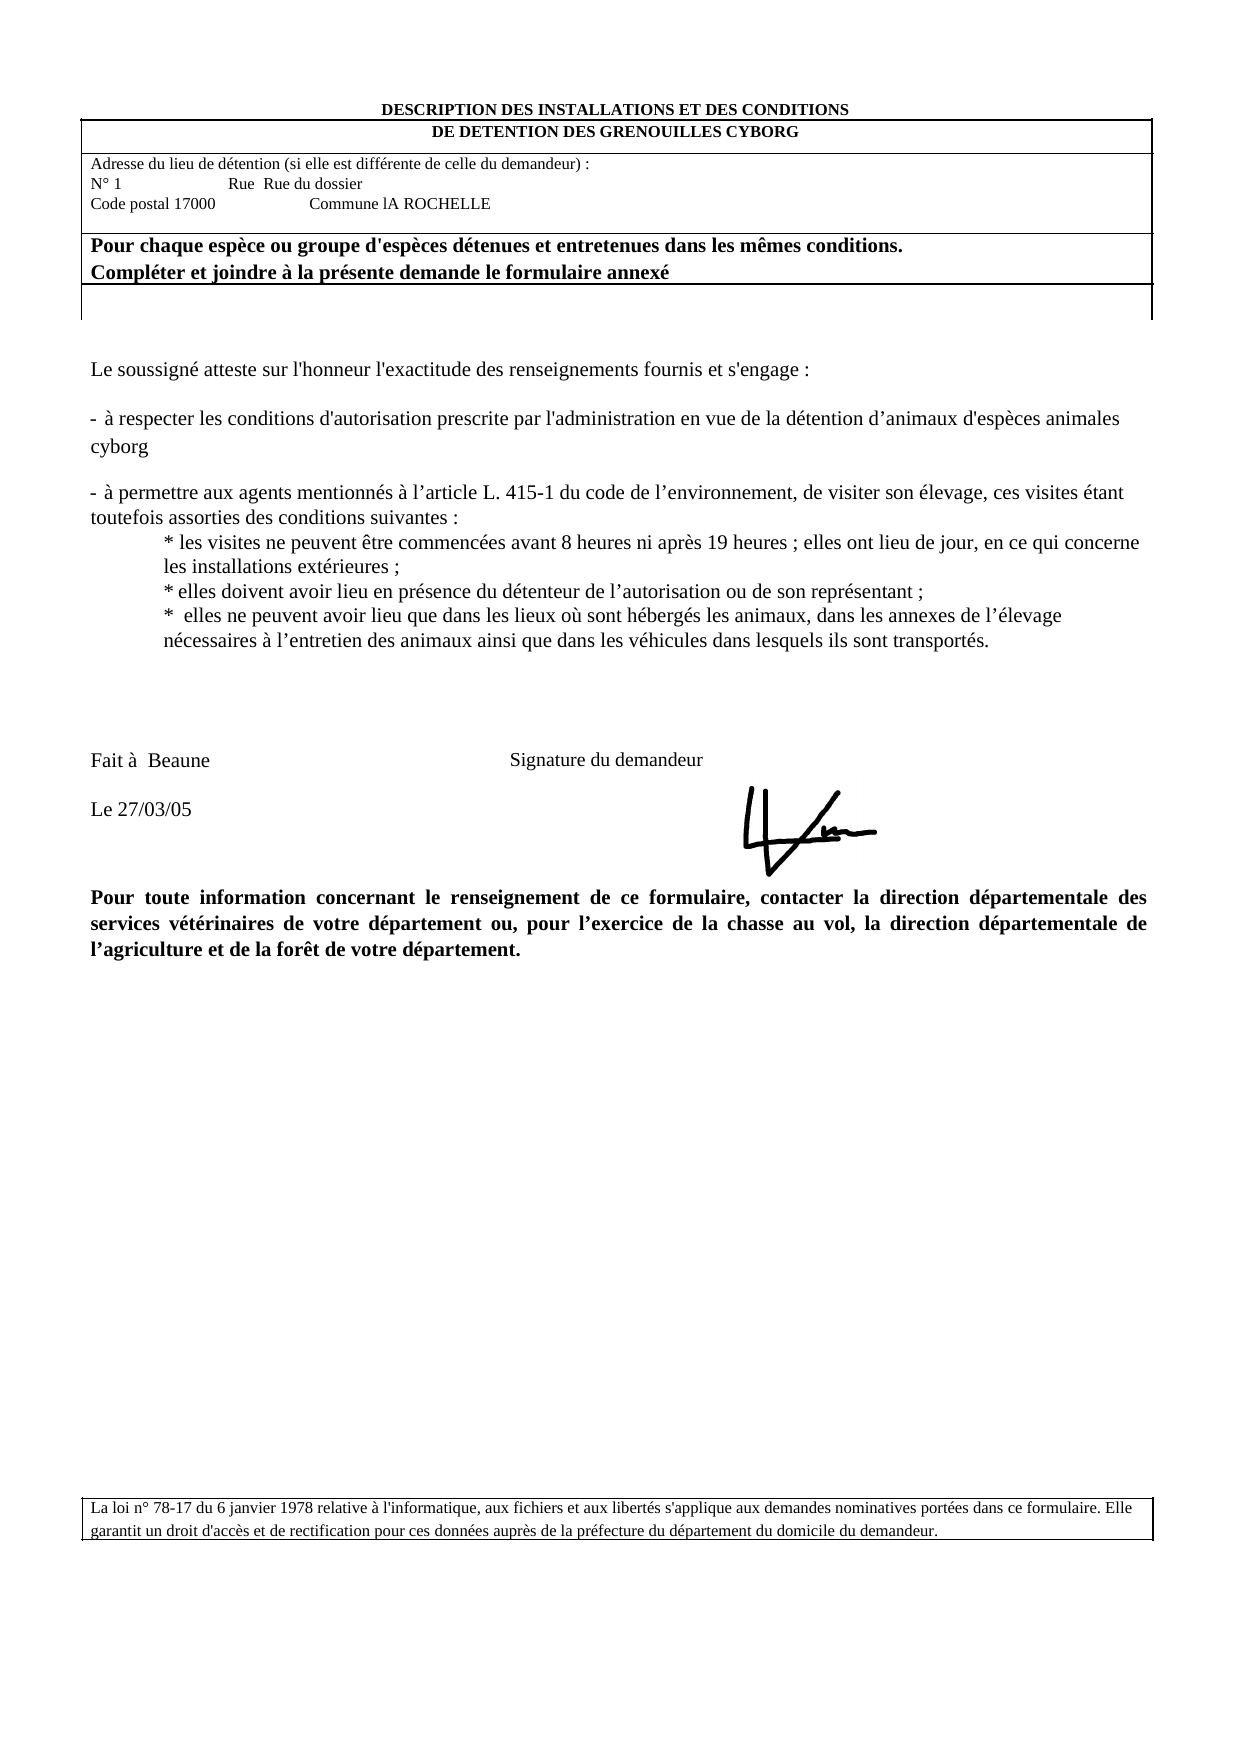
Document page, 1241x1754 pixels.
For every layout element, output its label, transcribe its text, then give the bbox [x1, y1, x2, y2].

list à respecter les conditions d'autorisation prescrite par l'administration en vue de la détention d’animaux d'espèces animales cyborg [89, 406, 1140, 458]
text Pour toute information concernant le renseignement de ce formulaire, contacter la direction départementale des services vétérinaires de votre département ou, pour l’exercice de la chasse au vol, la direction départementale de l’agriculture et de la forêt de votre département. [90, 885, 1148, 961]
text DE DETENTION DES GRENOUILLES CYBORG [89, 122, 1141, 141]
list à permettre aux agents mentionnés à l’article L. 415-1 du code de l’environnement, de visiter son élevage, ces visites étant toutefois assorties des conditions suivantes : [89, 479, 1140, 529]
text DESCRIPTION DES INSTALLATIONS ET DES CONDITIONS [89, 100, 1141, 119]
text Le 27/03/05 [90, 797, 725, 821]
text Pour chaque espèce ou groupe d'espèces détenues et entretenues dans les mêmes conditions. [90, 234, 1148, 257]
text N° 1 Rue Rue du dossier [90, 174, 1148, 193]
picture [725, 775, 890, 878]
list les visites ne peuvent être commencées avant 8 heures ni après 19 heures ; elles ont lieu de jour, en ce qui concerne les installations extérieures ; [163, 530, 1140, 578]
text Le soussigné atteste sur l'honneur l'exactitude des renseignements fournis et s'engage : [90, 357, 1148, 381]
text [890, 797, 1148, 821]
list elles ne peuvent avoir lieu que dans les lieux où sont hébergés les animaux, dans les annexes de l’élevage nécessaires à l’entretien des animaux ainsi que dans les véhicules dans lesquels ils sont transportés. [163, 603, 1140, 652]
text Fait à Beaune [90, 748, 466, 772]
text Compléter et joindre à la présente demande le formulaire annexé [90, 260, 1148, 283]
list elles doivent avoir lieu en présence du détenteur de l’autorisation ou de son représentant ; [163, 579, 1148, 603]
text Code postal 17000 Commune lA ROCHELLE [90, 193, 1148, 213]
text Signature du demandeur [509, 748, 1148, 771]
text Adresse du lieu de détention (si elle est différente de celle du demandeur) : [90, 154, 1148, 173]
text La loi n° 78-17 du 6 janvier 1978 relative à l'informatique, aux fichiers et aux libertés s'applique aux demandes nominatives portées dans ce formulaire. Elle garantit un droit d'accès et de rectification pour ces données auprès de la préfecture du département du domicile du demandeur. [90, 1499, 1140, 1539]
